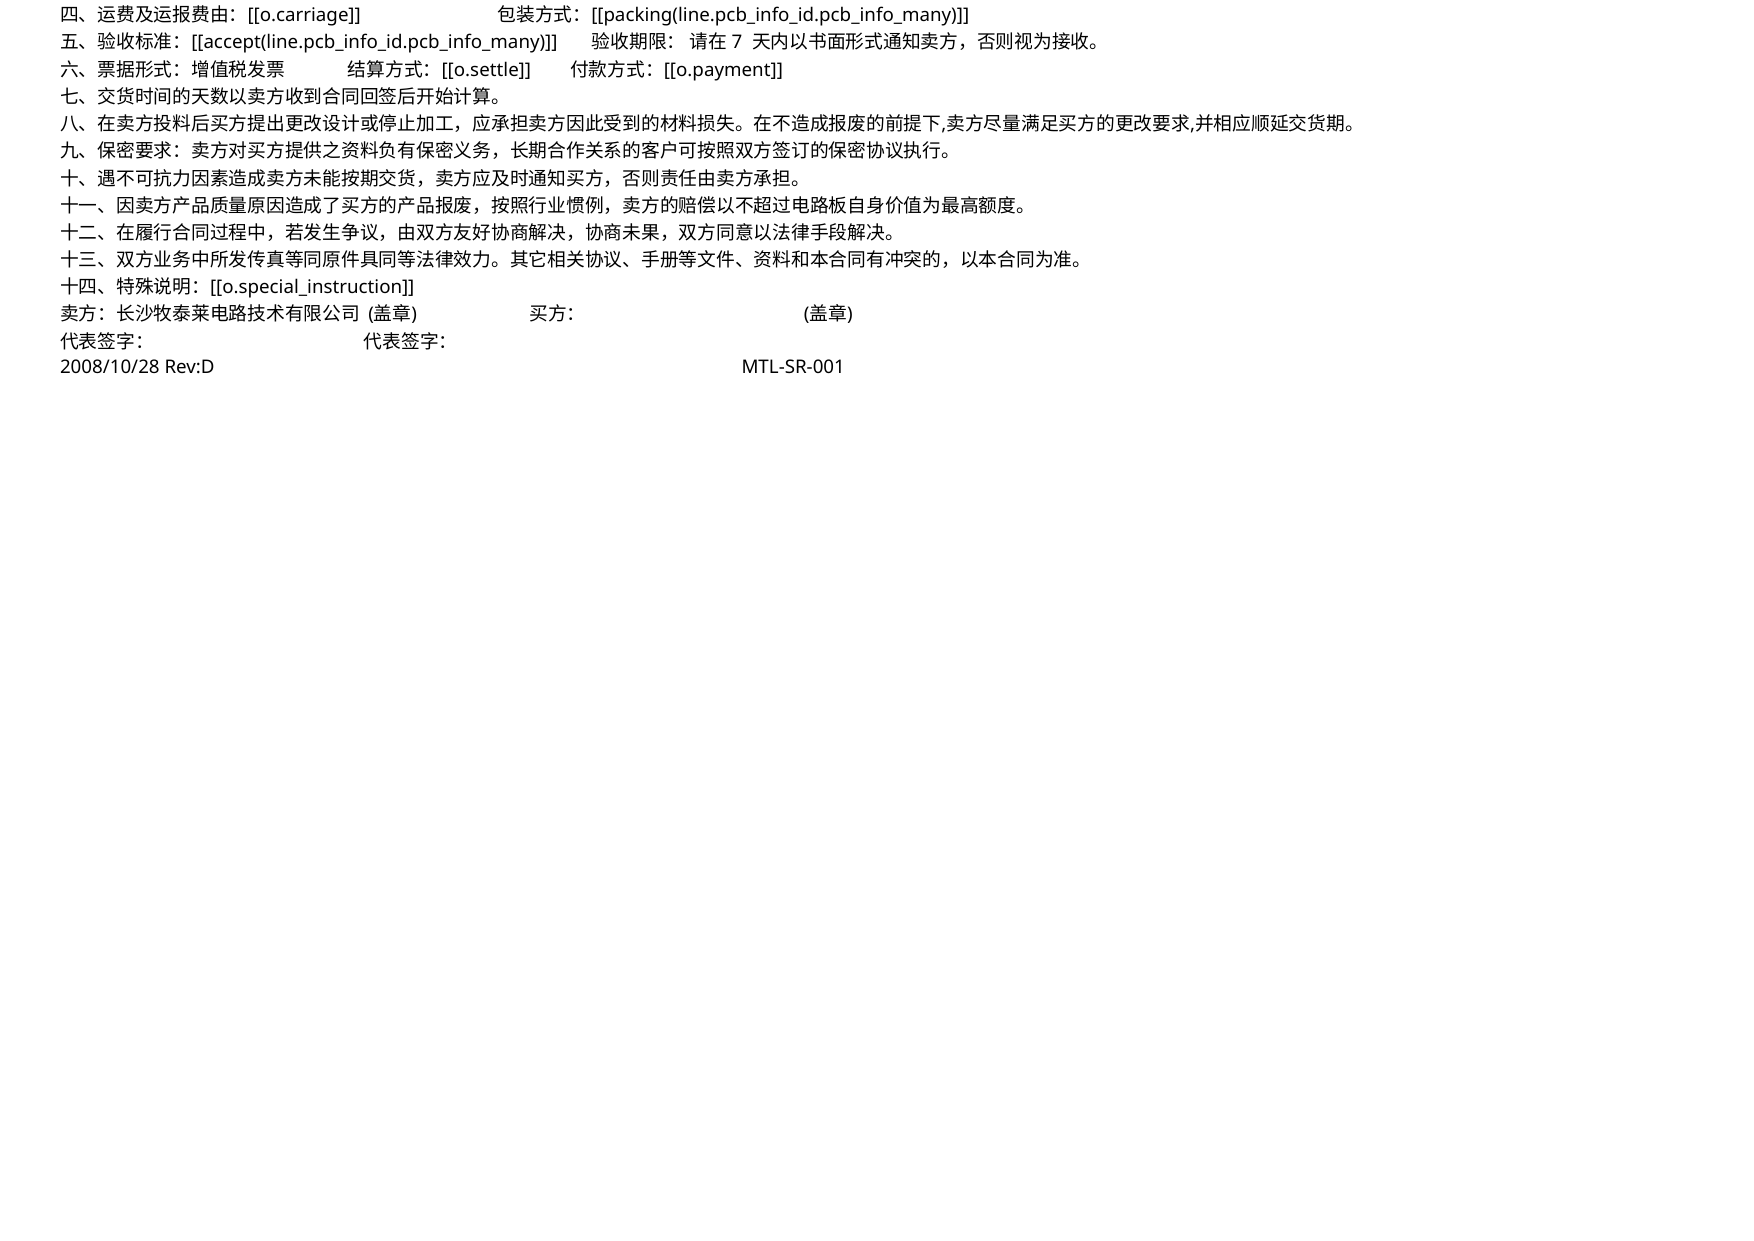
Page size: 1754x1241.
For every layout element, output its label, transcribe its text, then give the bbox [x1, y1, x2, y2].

table_cell 四、运费及运报费由：[[o.carriage]] 包装方式：[[packing(line.pcb_info_id.pcb_info_many)]] 五、验收标准：[[accept(line.pcb_info_id.pcb_info_many)]] 验收期限： 请在 7 天内以书面形式通知卖方，否则视为接收。 六、票据形式：增值税发票 结算方式：[[o.settle]] 付款方式：[[o.payment]] 七、交货时间的天数以卖方收到合同回签后开始计算。 八、在卖方投料后买方提出更改设计或停止加工，应承担卖方因此受到的材料损失。在不造成报废的前提下,卖方尽量满足买方的更改要求,并相应顺延交货期。 九、保密要求：卖方对买方提供之资料负有保密义务，长期合作关系的客户可按照双方签订的保密协议执行。 十、遇不可抗力因素造成卖方未能按期交货，卖方应及时通知买方，否则责任由卖方承担。 十一、因卖方产品质量原因造成了买方的产品报废，按照行业惯例，卖方的赔偿以不超过电路板自身价值为最高额度。 十二、在履行合同过程中，若发生争议，由双方友好协商解决，协商未果，双方同意以法律手段解决。 十三、双方业务中所发传真等同原件具同等法律效力。其它相关协议、手册等文件、资料和本合同有冲突的，以本合同为准。 十四、特殊说明：[[o.special_instruction]] 卖方：长沙牧泰莱电路技术有限公司 (盖章) 买方： (盖章) 代表签字： 代表签字： 2008/10/28 Rev:D MTL-SR-001 [60, 0, 1696, 379]
